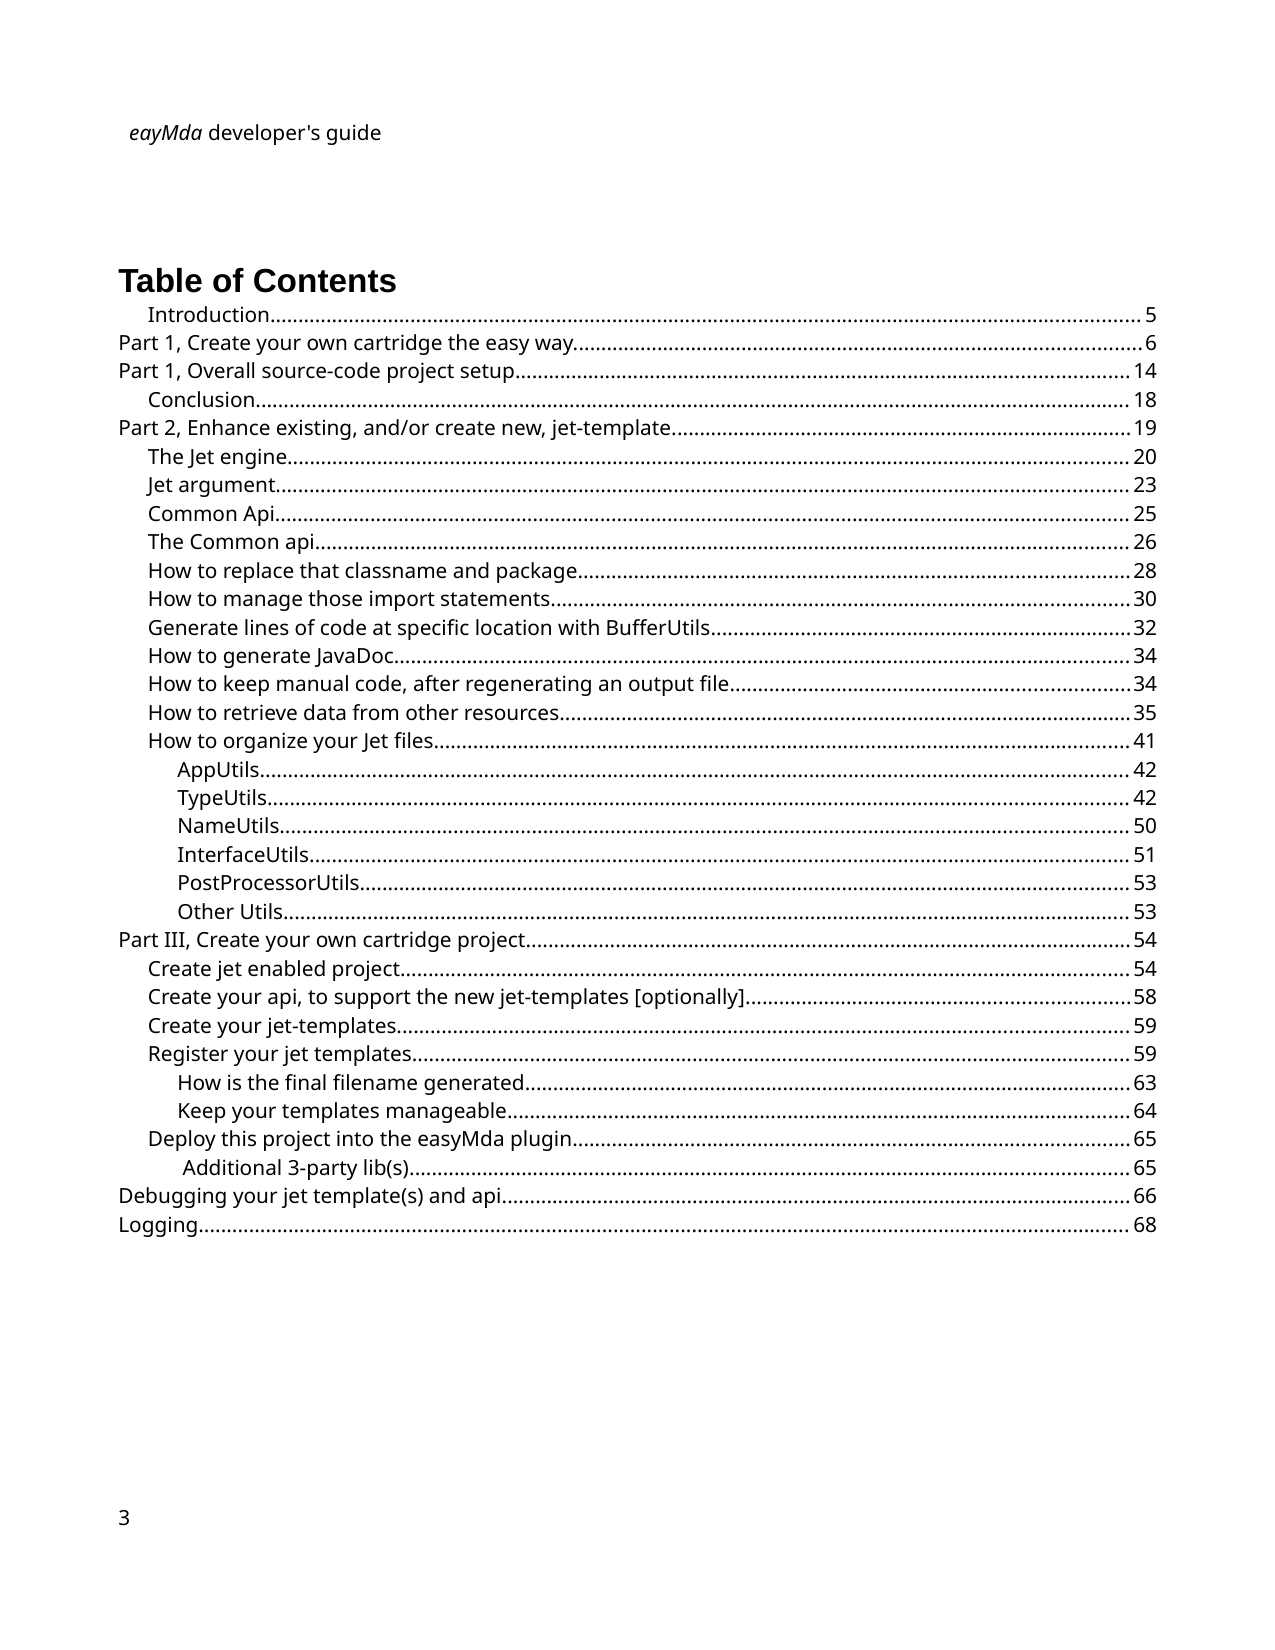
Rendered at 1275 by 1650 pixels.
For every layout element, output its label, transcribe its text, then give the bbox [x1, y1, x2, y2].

text Create your jet-templates 59 [148, 1011, 1157, 1039]
text How to generate JavaDoc 34 [148, 641, 1157, 669]
text Part 1, Create your own cartridge the easy way. 6 [118, 328, 1157, 357]
text Debugging your jet template(s) and api 66 [118, 1181, 1157, 1210]
text The Common api 26 [148, 527, 1157, 556]
text Other Utils 53 [177, 897, 1157, 925]
text Common Api 25 [148, 499, 1157, 527]
text InterfaceUtils 51 [177, 840, 1157, 868]
text How to keep manual code, after regenerating an output file 34 [148, 669, 1157, 698]
text Part 2, Enhance existing, and/or create new, jet-template. 19 [118, 413, 1157, 442]
text Logging 68 [118, 1210, 1157, 1238]
text How to retrieve data from other resources 35 [148, 698, 1157, 726]
text Generate lines of code at specific location with BufferUtils 32 [148, 613, 1157, 641]
text Create your api, to support the new jet-templates [optionally] 58 [148, 982, 1157, 1011]
text How to organize your Jet files. 41 [148, 726, 1157, 755]
text Introduction 5 [148, 300, 1157, 328]
text PostProcessorUtils 53 [177, 868, 1157, 897]
text Register your jet templates 59 [148, 1039, 1157, 1068]
text How is the final filename generated 63 [177, 1068, 1157, 1096]
text TypeUtils 42 [177, 783, 1157, 812]
text AppUtils 42 [177, 755, 1157, 783]
text Jet argument 23 [148, 470, 1157, 499]
text Deploy this project into the easyMda plugin 65 [148, 1124, 1157, 1153]
text The Jet engine 20 [148, 442, 1157, 470]
text Part III, Create your own cartridge project 54 [118, 925, 1157, 954]
text Conclusion 18 [148, 385, 1157, 413]
text Additional 3-party lib(s) 65 [177, 1153, 1157, 1181]
text How to replace that classname and package 28 [148, 556, 1157, 584]
text Part 1, Overall source-code project setup 14 [118, 357, 1157, 385]
text Keep your templates manageable 64 [177, 1096, 1157, 1124]
text NameUtils 50 [177, 812, 1157, 840]
subtitle Table of Contents [118, 261, 1157, 300]
text How to manage those import statements 30 [148, 584, 1157, 613]
text Create jet enabled project 54 [148, 954, 1157, 982]
